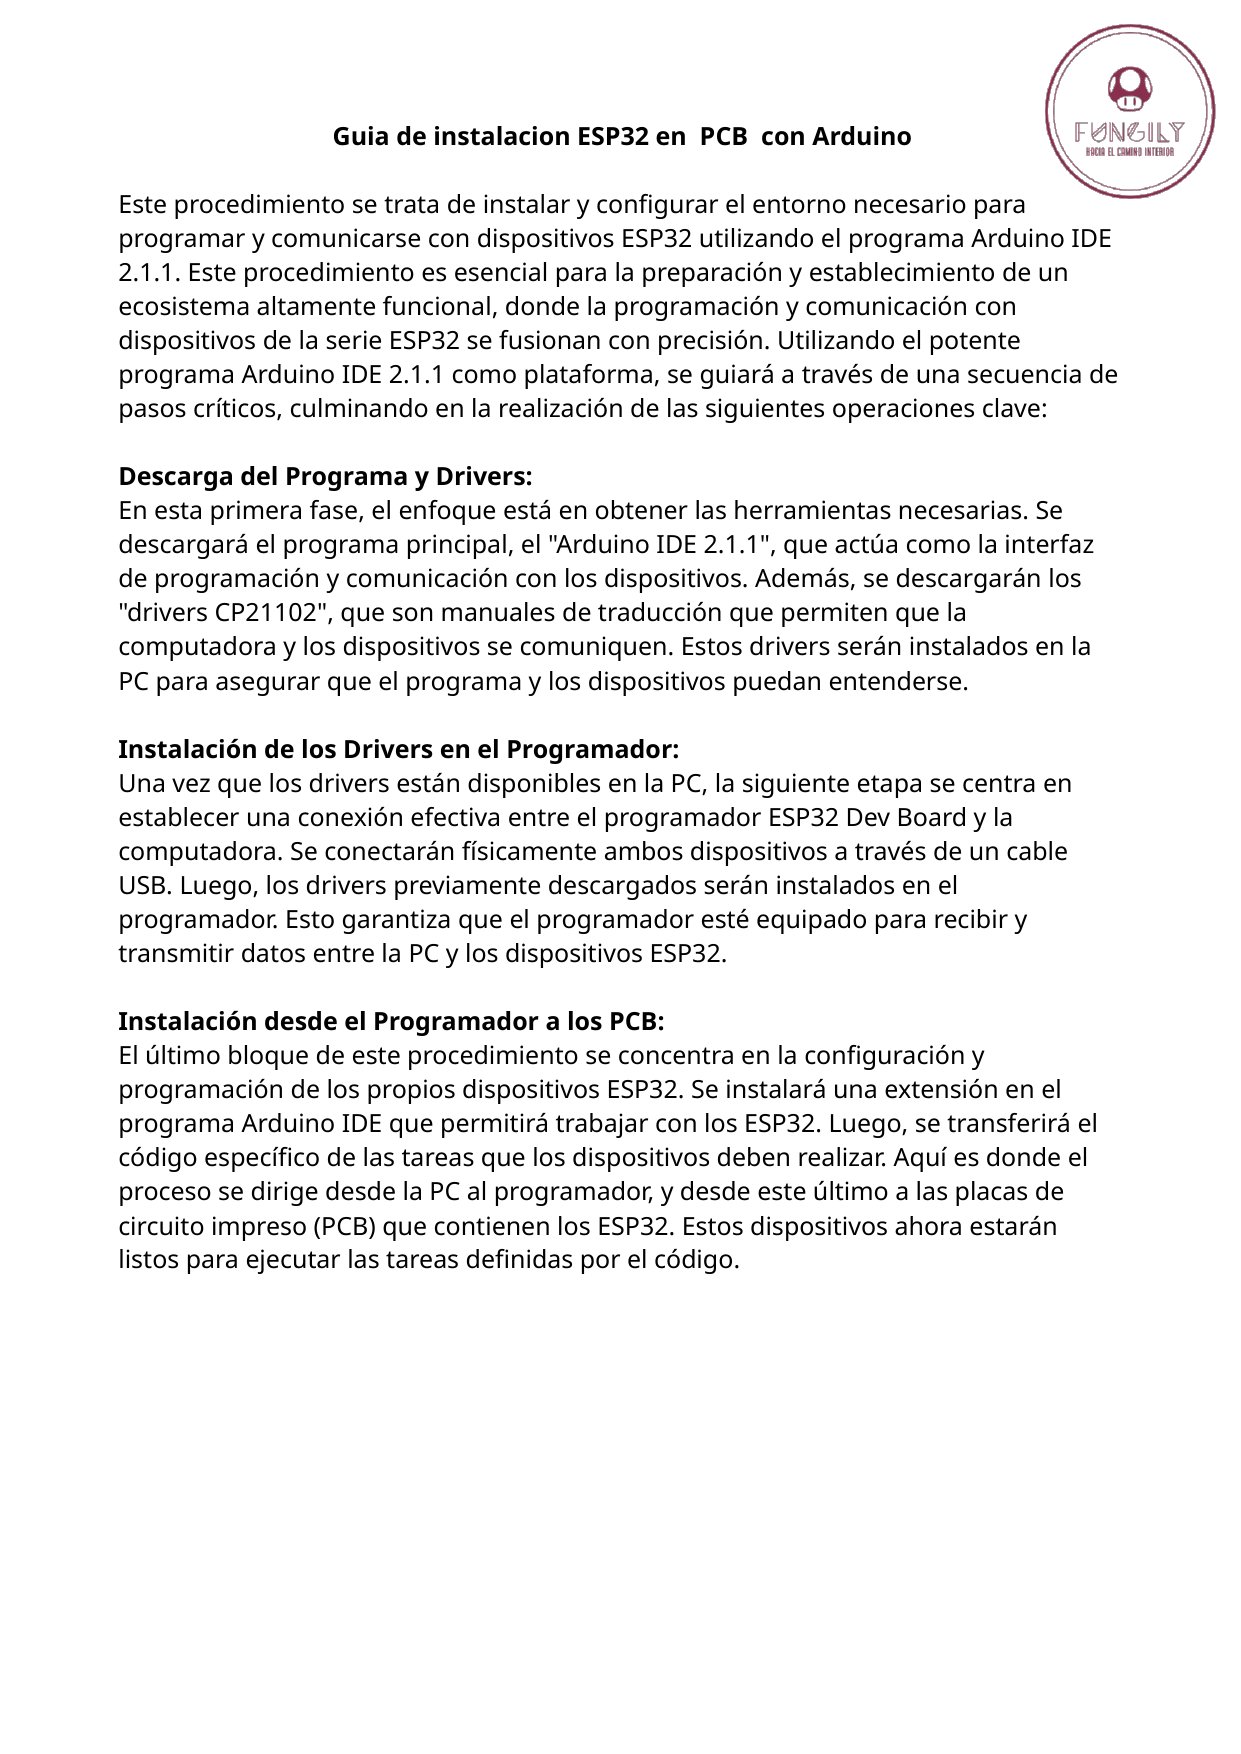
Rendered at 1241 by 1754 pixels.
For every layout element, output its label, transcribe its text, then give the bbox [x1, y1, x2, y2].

text Descarga del Programa y Drivers: [118, 459, 1122, 493]
picture [1020, 0, 1241, 216]
text El último bloque de este procedimiento se concentra en la configuración y programación de los propios dispositivos ESP32. Se instalará una extensión en el programa Arduino IDE que permitirá trabajar con los ESP32. Luego, se transferirá el código específico de las tareas que los dispositivos deben realizar. Aquí es donde el proceso se dirige desde la PC al programador, y desde este último a las placas de circuito impreso (PCB) que contienen los ESP32. Estos dispositivos ahora estarán listos para ejecutar las tareas definidas por el código. [118, 1038, 1122, 1276]
text Una vez que los drivers están disponibles en la PC, la siguiente etapa se centra en establecer una conexión efectiva entre el programador ESP32 Dev Board y la computadora. Se conectarán físicamente ambos dispositivos a través de un cable USB. Luego, los drivers previamente descargados serán instalados en el programador. Esto garantiza que el programador esté equipado para recibir y transmitir datos entre la PC y los dispositivos ESP32. [118, 765, 1122, 970]
text Este procedimiento se trata de instalar y configurar el entorno necesario para programar y comunicarse con dispositivos ESP32 utilizando el programa Arduino IDE 2.1.1. Este procedimiento es esencial para la preparación y establecimiento de un ecosistema altamente funcional, donde la programación y comunicación con dispositivos de la serie ESP32 se fusionan con precisión. Utilizando el potente programa Arduino IDE 2.1.1 como plataforma, se guiará a través de una secuencia de pasos críticos, culminando en la realización de las siguientes operaciones clave: [118, 186, 1122, 425]
text Instalación desde el Programador a los PCB: [118, 1004, 1122, 1038]
text En esta primera fase, el enfoque está en obtener las herramientas necesarias. Se descargará el programa principal, el "Arduino IDE 2.1.1", que actúa como la interfaz de programación y comunicación con los dispositivos. Además, se descargarán los "drivers CP21102", que son manuales de traducción que permiten que la computadora y los dispositivos se comuniquen. Estos drivers serán instalados en la PC para asegurar que el programa y los dispositivos puedan entenderse. [118, 493, 1122, 697]
text Guia de instalacion ESP32 en PCB con Arduino [118, 118, 1020, 152]
text Instalación de los Drivers en el Programador: [118, 731, 1122, 765]
